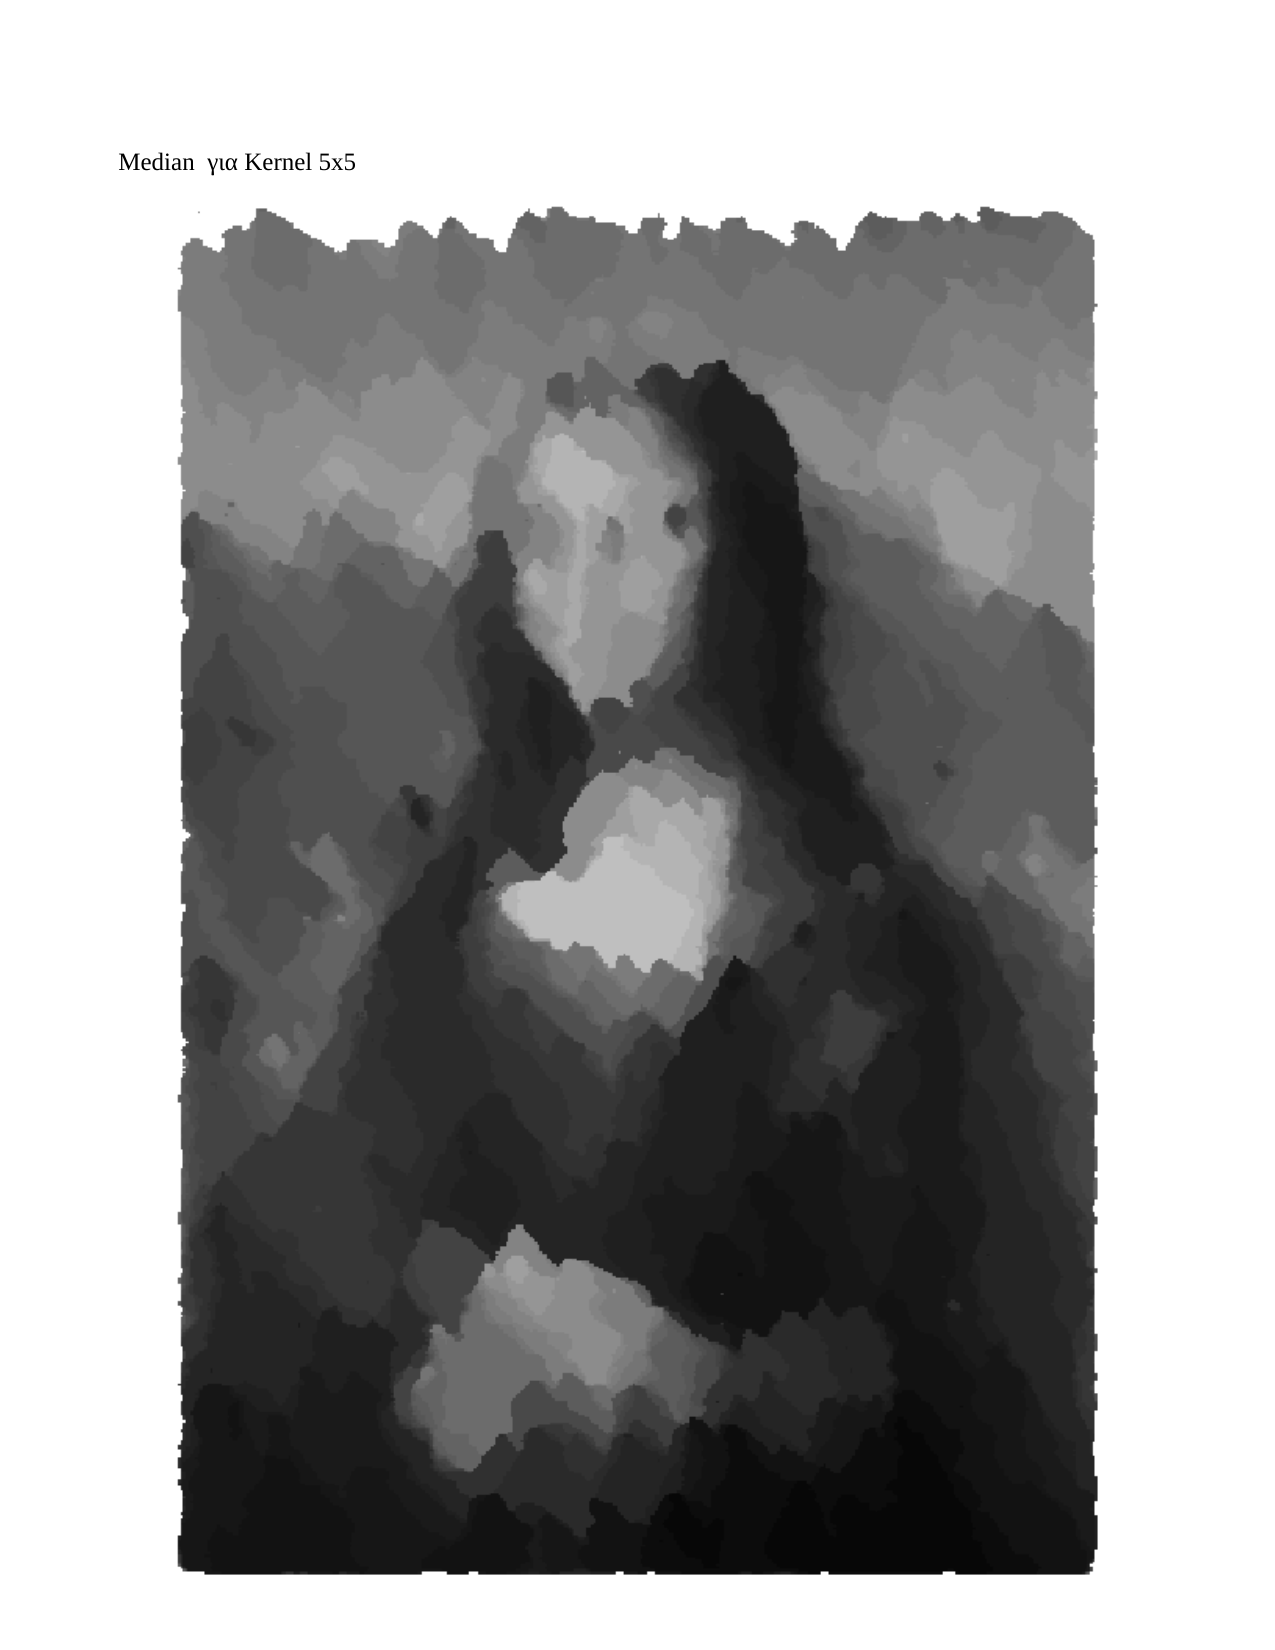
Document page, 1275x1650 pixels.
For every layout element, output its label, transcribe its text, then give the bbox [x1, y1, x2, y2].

text Μedian για Kernel 5x5 [118, 147, 1157, 176]
picture [175, 204, 1100, 1578]
